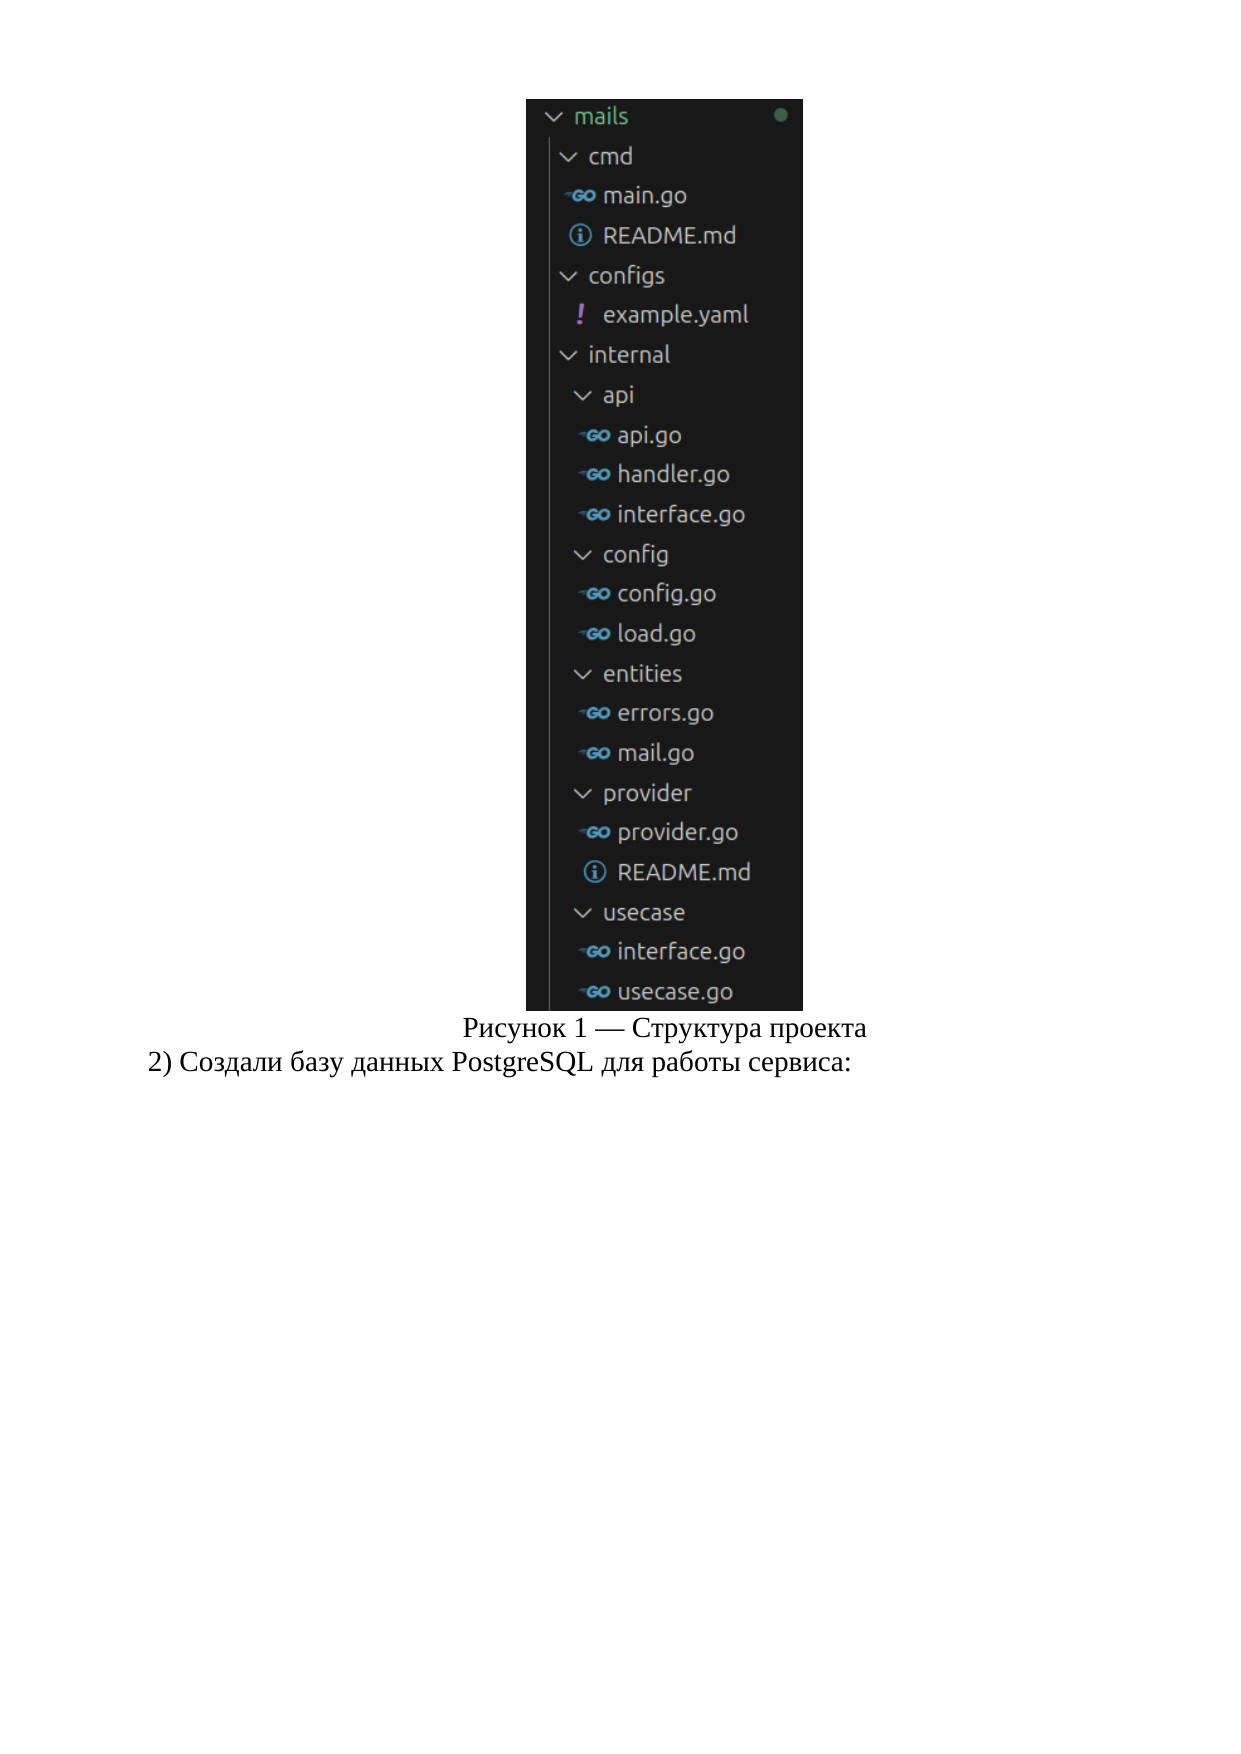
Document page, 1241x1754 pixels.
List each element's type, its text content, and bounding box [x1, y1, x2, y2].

picture [526, 99, 803, 1011]
text 2) Создали базу данных PostgreSQL для работы сервиса: [148, 1044, 1181, 1077]
text Рисунок 1 — Структура проекта [148, 99, 1181, 1044]
